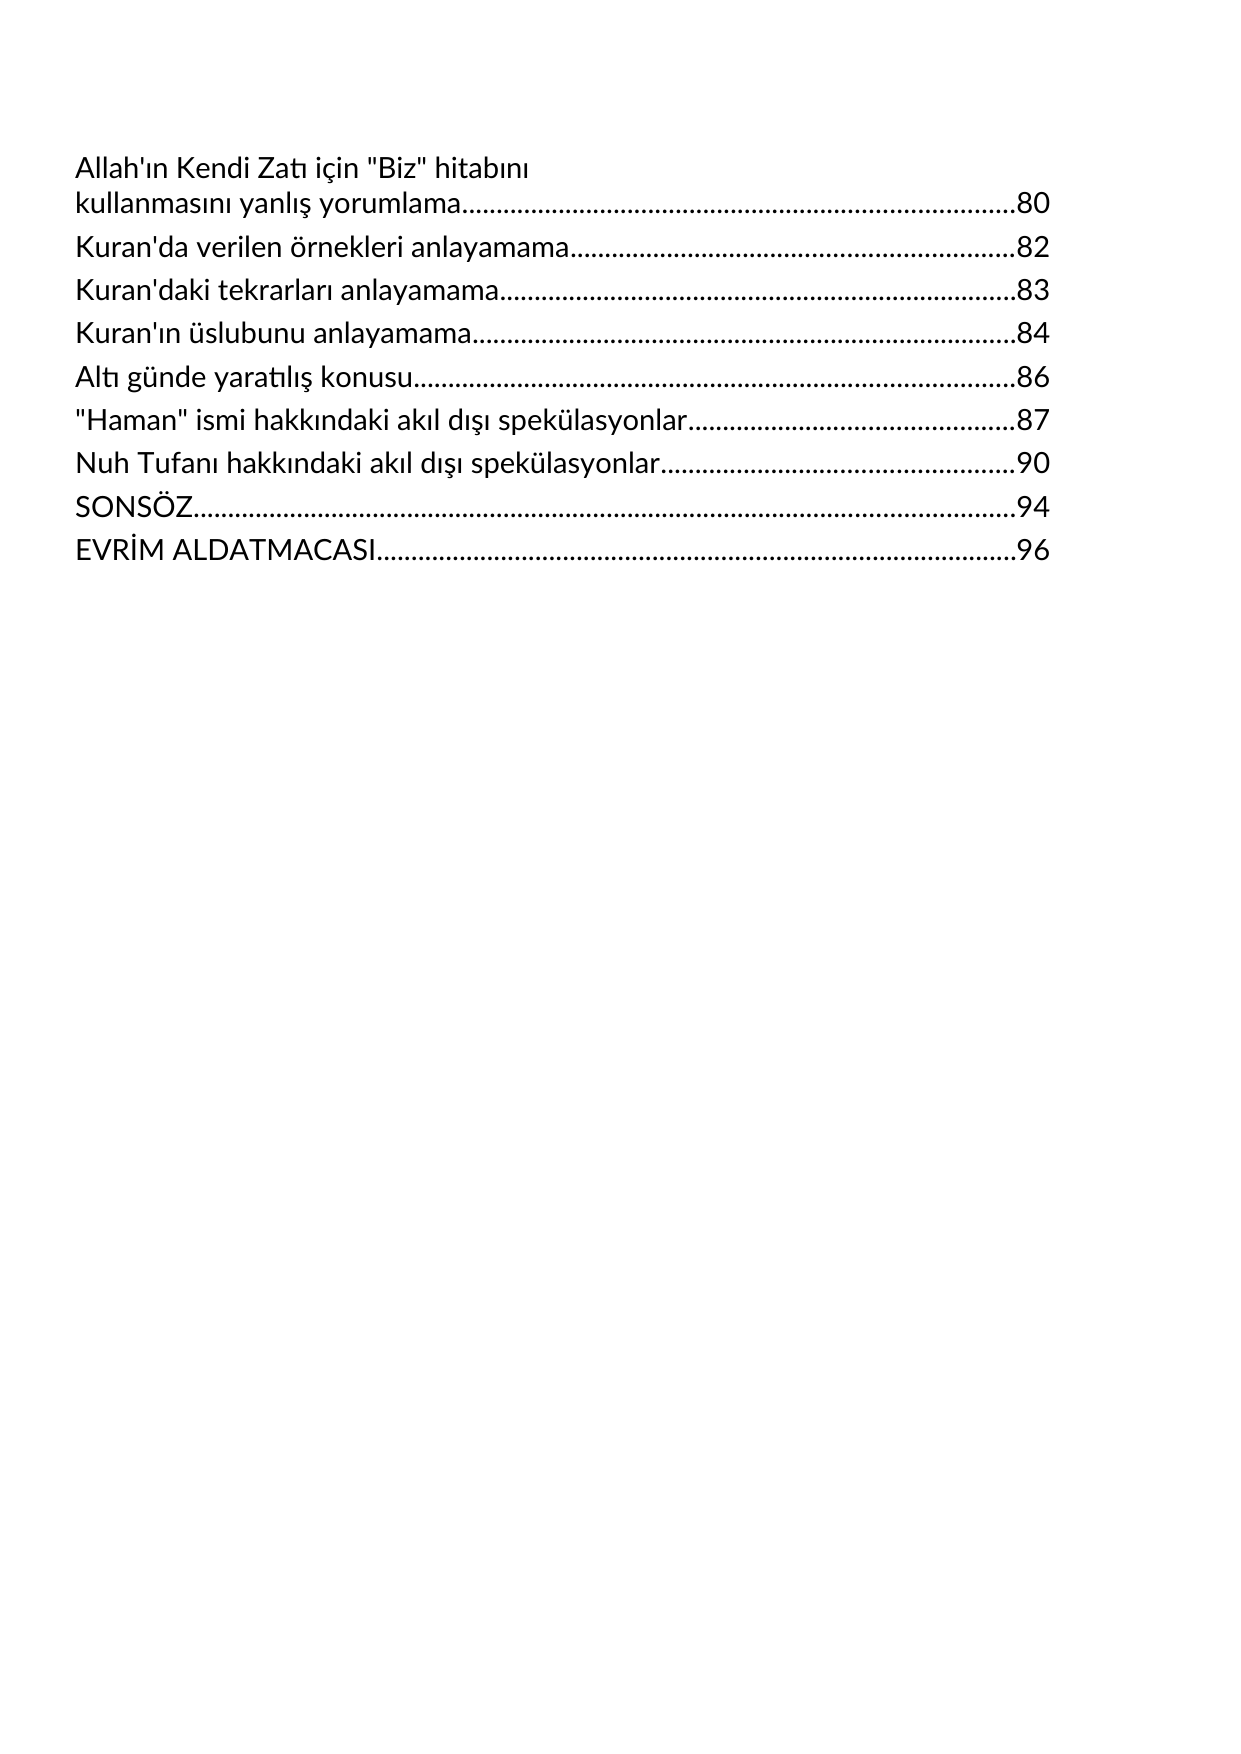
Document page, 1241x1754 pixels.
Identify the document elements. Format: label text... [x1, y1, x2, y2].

subtitle Allah'ın Kendi Zatı için "Biz" hitabını kullanmasını yanlış yorumlama 80 [75, 150, 1165, 220]
subtitle Kuran'da verilen örnekleri anlayamama 82 [75, 228, 1165, 263]
subtitle SONSÖZ 94 [75, 488, 1165, 523]
subtitle Kuran'daki tekrarları anlayamama 83 [75, 272, 1165, 307]
subtitle EVRİM ALDATMACASI 96 [75, 532, 1165, 567]
subtitle Altı günde yaratılış konusu 86 [75, 358, 1165, 393]
subtitle "Haman" ismi hakkındaki akıl dışı spekülasyonlar 87 [75, 402, 1165, 437]
subtitle Kuran'ın üslubunu anlayamama 84 [75, 315, 1165, 350]
subtitle Nuh Tufanı hakkındaki akıl dışı spekülasyonlar 90 [75, 445, 1165, 480]
